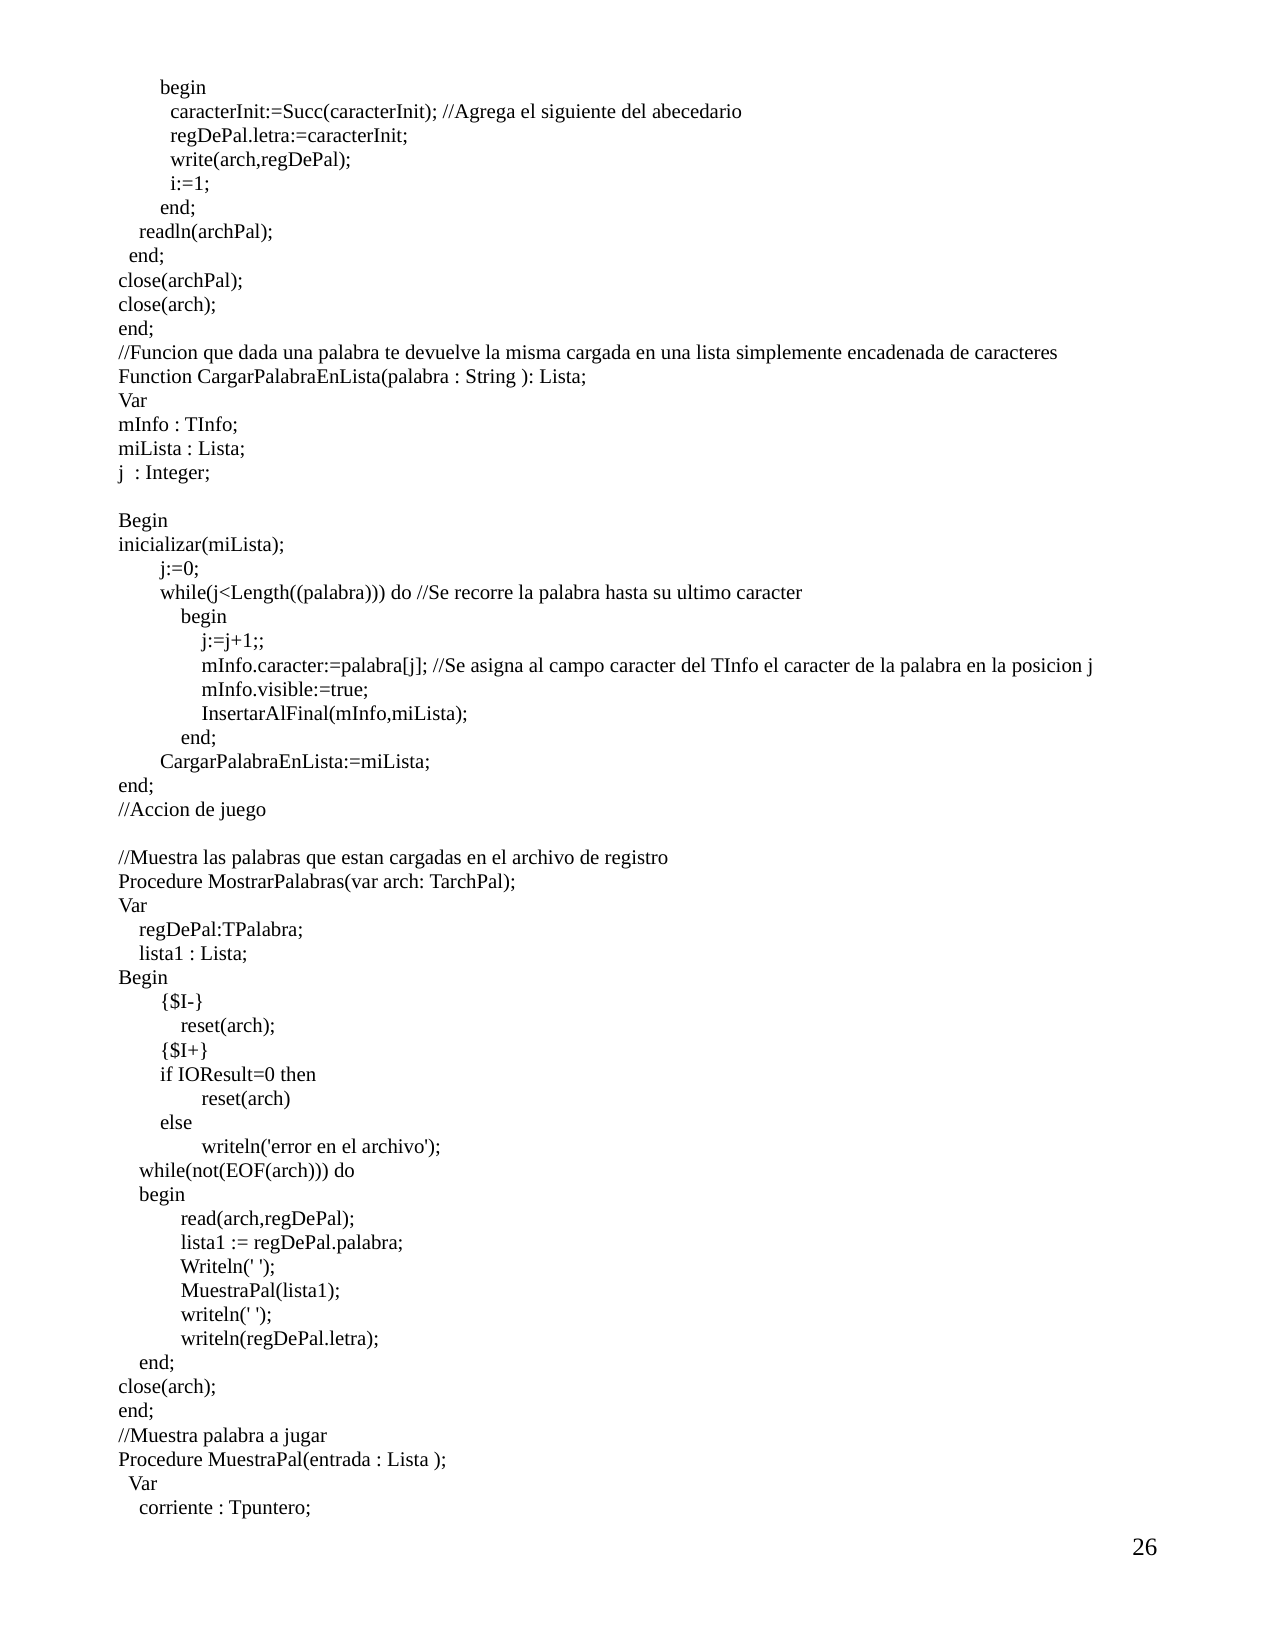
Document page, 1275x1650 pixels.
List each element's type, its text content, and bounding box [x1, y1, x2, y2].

text //Accion de juego [118, 797, 1157, 821]
text Var [118, 1471, 1157, 1495]
text end; [118, 243, 1157, 267]
text close(arch); [118, 292, 1157, 316]
text reset(arch); [118, 1013, 1157, 1037]
text end; [118, 773, 1157, 797]
text else [118, 1110, 1157, 1134]
text Var [118, 388, 1157, 412]
text inicializar(miLista); [118, 532, 1157, 556]
text read(arch,regDePal); [118, 1206, 1157, 1230]
text while(not(EOF(arch))) do [118, 1158, 1157, 1182]
text Var [118, 893, 1157, 917]
text writeln('error en el archivo'); [118, 1134, 1157, 1158]
text miLista : Lista; [118, 436, 1157, 460]
text InsertarAlFinal(mInfo,miLista); [118, 701, 1157, 725]
text {$I-} [118, 989, 1157, 1013]
text close(archPal); [118, 267, 1157, 292]
text Begin [118, 508, 1157, 532]
text mInfo.caracter:=palabra[j]; //Se asigna al campo caracter del TInfo el caracter de la palabra en la posicion j [118, 652, 1157, 677]
text corriente : Tpuntero; [118, 1495, 1157, 1519]
text begin [118, 604, 1157, 628]
text Begin [118, 965, 1157, 989]
text close(arch); [118, 1374, 1157, 1398]
text Writeln(' '); [118, 1254, 1157, 1278]
text begin [118, 75, 1157, 99]
text end; [118, 195, 1157, 219]
text end; [118, 1398, 1157, 1422]
text Procedure MostrarPalabras(var arch: TarchPal); [118, 869, 1157, 893]
text caracterInit:=Succ(caracterInit); //Agrega el siguiente del abecedario [118, 99, 1157, 123]
text mInfo : TInfo; [118, 412, 1157, 436]
text j:=0; [118, 556, 1157, 580]
text writeln(' '); [118, 1302, 1157, 1326]
text end; [118, 1350, 1157, 1374]
text CargarPalabraEnLista:=miLista; [118, 749, 1157, 773]
text //Muestra las palabras que estan cargadas en el archivo de registro [118, 845, 1157, 869]
text lista1 := regDePal.palabra; [118, 1230, 1157, 1254]
text j : Integer; [118, 460, 1157, 484]
text readln(archPal); [118, 219, 1157, 243]
text MuestraPal(lista1); [118, 1278, 1157, 1302]
text Procedure MuestraPal(entrada : Lista ); [118, 1447, 1157, 1471]
text begin [118, 1182, 1157, 1206]
text write(arch,regDePal); [118, 147, 1157, 171]
text //Muestra palabra a jugar [118, 1422, 1157, 1447]
text writeln(regDePal.letra); [118, 1326, 1157, 1350]
text if IOResult=0 then [118, 1062, 1157, 1086]
text i:=1; [118, 171, 1157, 195]
text regDePal.letra:=caracterInit; [118, 123, 1157, 147]
text mInfo.visible:=true; [118, 677, 1157, 701]
text reset(arch) [118, 1086, 1157, 1110]
text //Funcion que dada una palabra te devuelve la misma cargada en una lista simplemente encadenada de caracteres [118, 340, 1157, 364]
text lista1 : Lista; [118, 941, 1157, 965]
text while(j<Length((palabra))) do //Se recorre la palabra hasta su ultimo caracter [118, 580, 1157, 604]
text j:=j+1;; [118, 628, 1157, 652]
text end; [118, 316, 1157, 340]
text regDePal:TPalabra; [118, 917, 1157, 941]
text {$I+} [118, 1037, 1157, 1062]
text Function CargarPalabraEnLista(palabra : String ): Lista; [118, 364, 1157, 388]
text end; [118, 725, 1157, 749]
